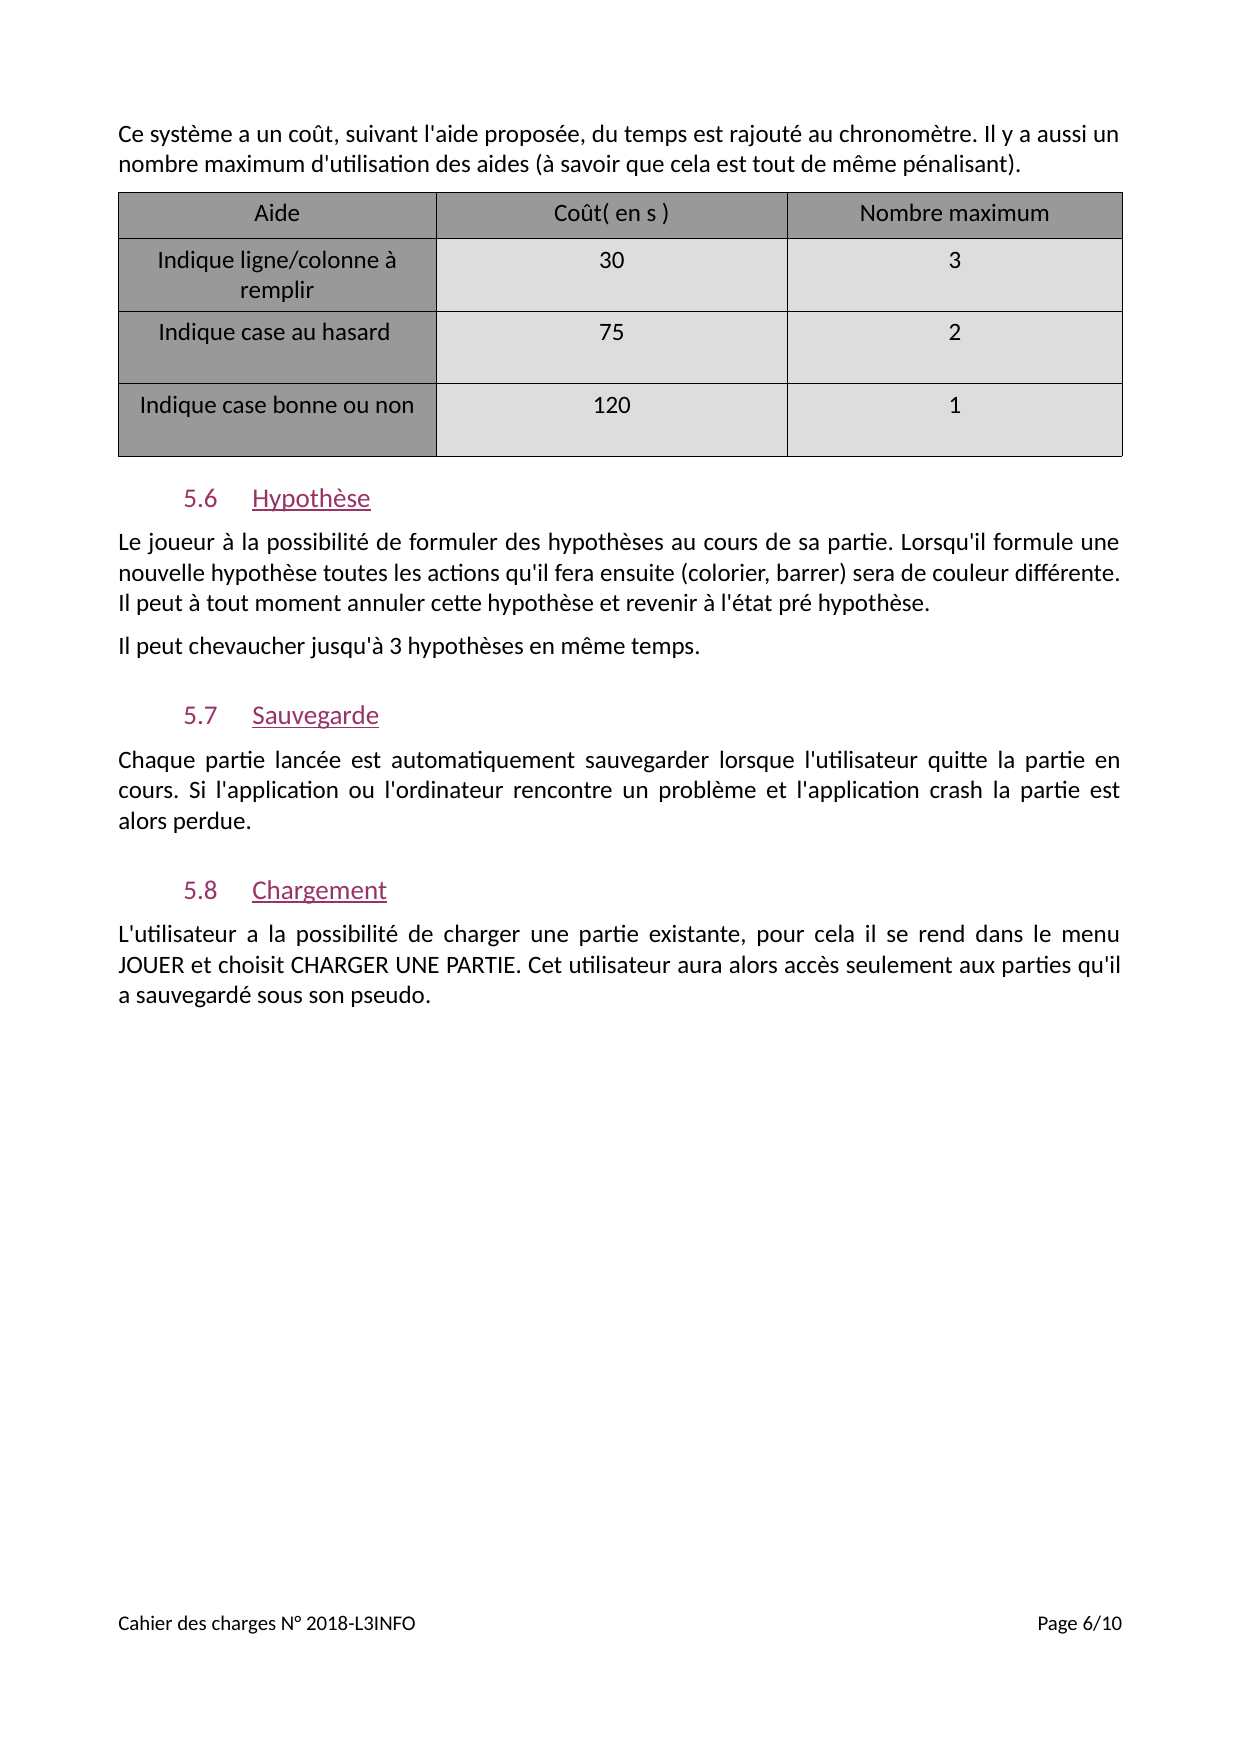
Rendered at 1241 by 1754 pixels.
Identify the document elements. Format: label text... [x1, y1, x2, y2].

subtitle Hypothèse [178, 481, 1122, 514]
subtitle Sauvegarde [178, 698, 1122, 731]
table_cell 120 [437, 384, 787, 456]
text Le joueur à la possibilité de formuler des hypothèses au cours de sa partie. Lorsqu'il formule une nouvelle hypothèse toutes les actions qu'il fera ensuite (colorier, barrer) sera de couleur différente. Il peut à tout moment annuler cette hypothèse et revenir à l'état pré hypothèse. [118, 526, 1122, 618]
text Il peut chevaucher jusqu'à 3 hypothèses en même temps. [118, 630, 1122, 661]
text Chaque partie lancée est automatiquement sauvegarder lorsque l'utilisateur quitte la partie en cours. Si l'application ou l'ordinateur rencontre un problème et l'application crash la partie est alors perdue. [118, 744, 1122, 836]
table_cell 1 [788, 384, 1122, 456]
table_cell Indique case au hasard [119, 312, 436, 383]
table_header Coût( en s ) [437, 193, 787, 238]
table_cell 75 [437, 312, 787, 383]
table_cell Indique case bonne ou non [119, 384, 436, 456]
table_header Aide [119, 193, 436, 238]
table_cell 3 [788, 239, 1122, 311]
text L'utilisateur a la possibilité de charger une partie existante, pour cela il se rend dans le menu JOUER et choisit CHARGER UNE PARTIE. Cet utilisateur aura alors accès seulement aux parties qu'il a sauvegardé sous son pseudo. [118, 918, 1122, 1010]
table_header Nombre maximum [788, 193, 1122, 238]
text Ce système a un coût, suivant l'aide proposée, du temps est rajouté au chronomètre. Il y a aussi un nombre maximum d'utilisation des aides (à savoir que cela est tout de même pénalisant). [118, 118, 1122, 179]
table_cell Indique ligne/colonne à remplir [119, 239, 436, 311]
table_cell 30 [437, 239, 787, 311]
table_cell 2 [788, 312, 1122, 383]
subtitle Chargement [178, 873, 1122, 906]
